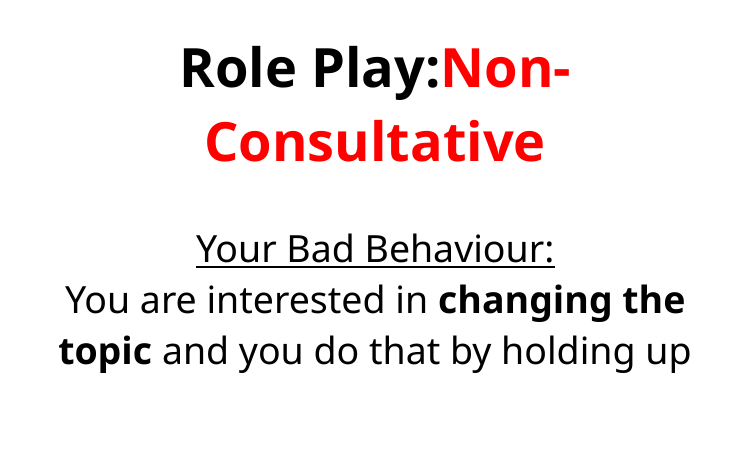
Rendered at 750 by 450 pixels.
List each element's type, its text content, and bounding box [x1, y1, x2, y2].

text Your Bad Behaviour: [29, 222, 721, 273]
text You are interested in changing the topic and you do that by holding up [29, 273, 721, 376]
text Role Play:Non-Consultative [29, 29, 721, 177]
